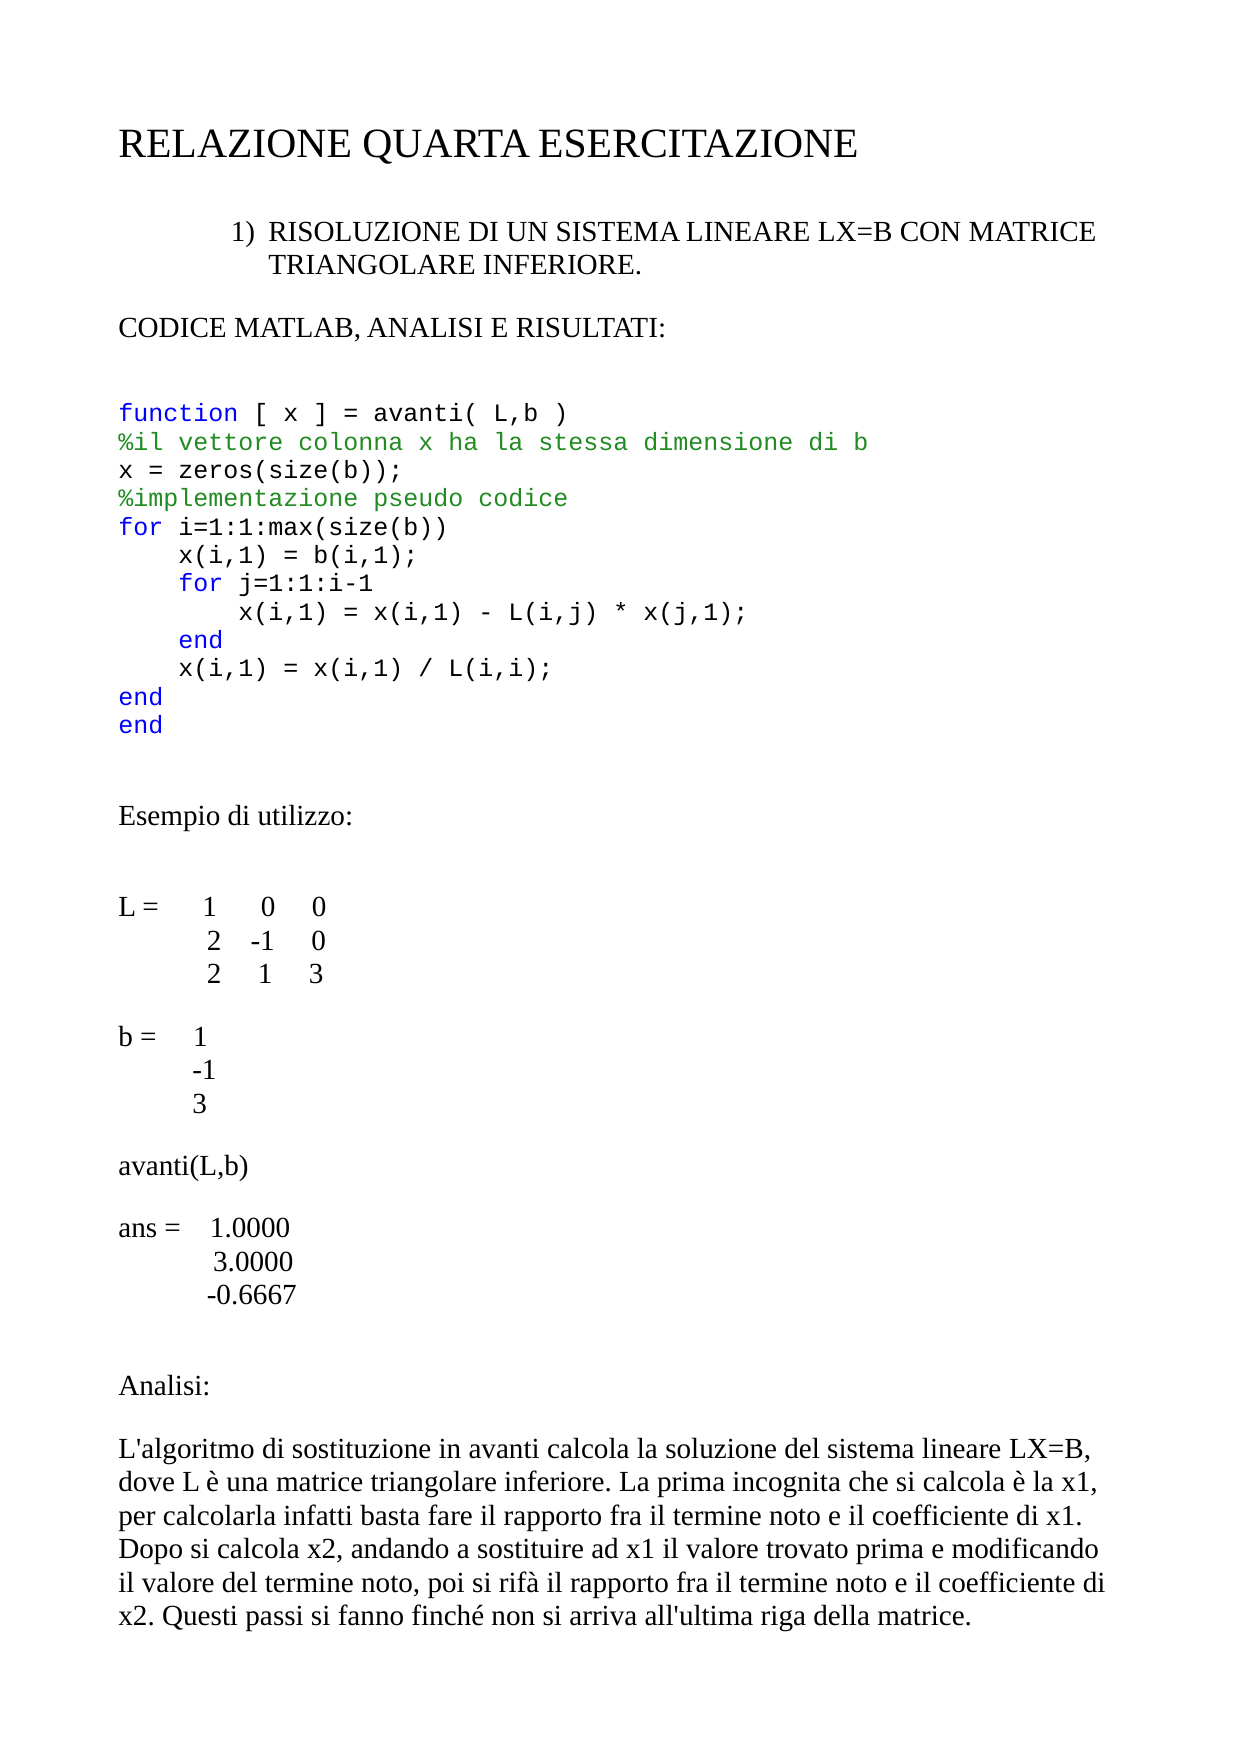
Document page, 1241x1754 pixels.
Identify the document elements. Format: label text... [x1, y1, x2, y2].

text for j=1:1:i-1 [118, 571, 1122, 599]
text ans = 1.0000 [118, 1210, 1122, 1244]
text x(i,1) = x(i,1) - L(i,j) * x(j,1); [118, 599, 1122, 627]
text x(i,1) = x(i,1) / L(i,i); [118, 656, 1122, 684]
text 3.0000 [118, 1244, 1122, 1277]
text 2 -1 0 [118, 923, 1122, 956]
text x(i,1) = b(i,1); [118, 542, 1122, 571]
text RELAZIONE QUARTA ESERCITAZIONE [118, 118, 1122, 166]
text x = zeros(size(b)); [118, 457, 1122, 486]
list RISOLUZIONE DI UN SISTEMA LINEARE LX=B CON MATRICE TRIANGOLARE INFERIORE. [231, 214, 1122, 281]
text -1 [118, 1052, 1122, 1086]
text end [118, 627, 1122, 656]
text end [118, 684, 1122, 712]
text %il vettore colonna x ha la stessa dimensione di b [118, 429, 1122, 457]
text %implementazione pseudo codice [118, 486, 1122, 514]
text 3 [118, 1086, 1122, 1119]
text Analisi: [118, 1368, 1122, 1402]
text L = 1 0 0 [118, 889, 1122, 923]
text L'algoritmo di sostituzione in avanti calcola la soluzione del sistema lineare LX=B, dove L è una matrice triangolare inferiore. La prima incognita che si calcola è la x1, per calcolarla infatti basta fare il rapporto fra il termine noto e il coefficiente di x1. [118, 1431, 1122, 1531]
text Dopo si calcola x2, andando a sostituire ad x1 il valore trovato prima e modificando il valore del termine noto, poi si rifà il rapporto fra il termine noto e il coefficiente di x2. Questi passi si fanno finché non si arriva all'ultima riga della matrice. [118, 1531, 1122, 1632]
text avanti(L,b) [118, 1148, 1122, 1182]
text function [ x ] = avanti( L,b ) [118, 401, 1122, 429]
text b = 1 [118, 1019, 1122, 1052]
text -0.6667 [118, 1277, 1122, 1311]
text Esempio di utilizzo: [118, 798, 1122, 832]
text CODICE MATLAB, ANALISI E RISULTATI: [118, 310, 1122, 343]
text 2 1 3 [118, 956, 1122, 990]
text end [118, 712, 1122, 741]
text for i=1:1:max(size(b)) [118, 514, 1122, 542]
